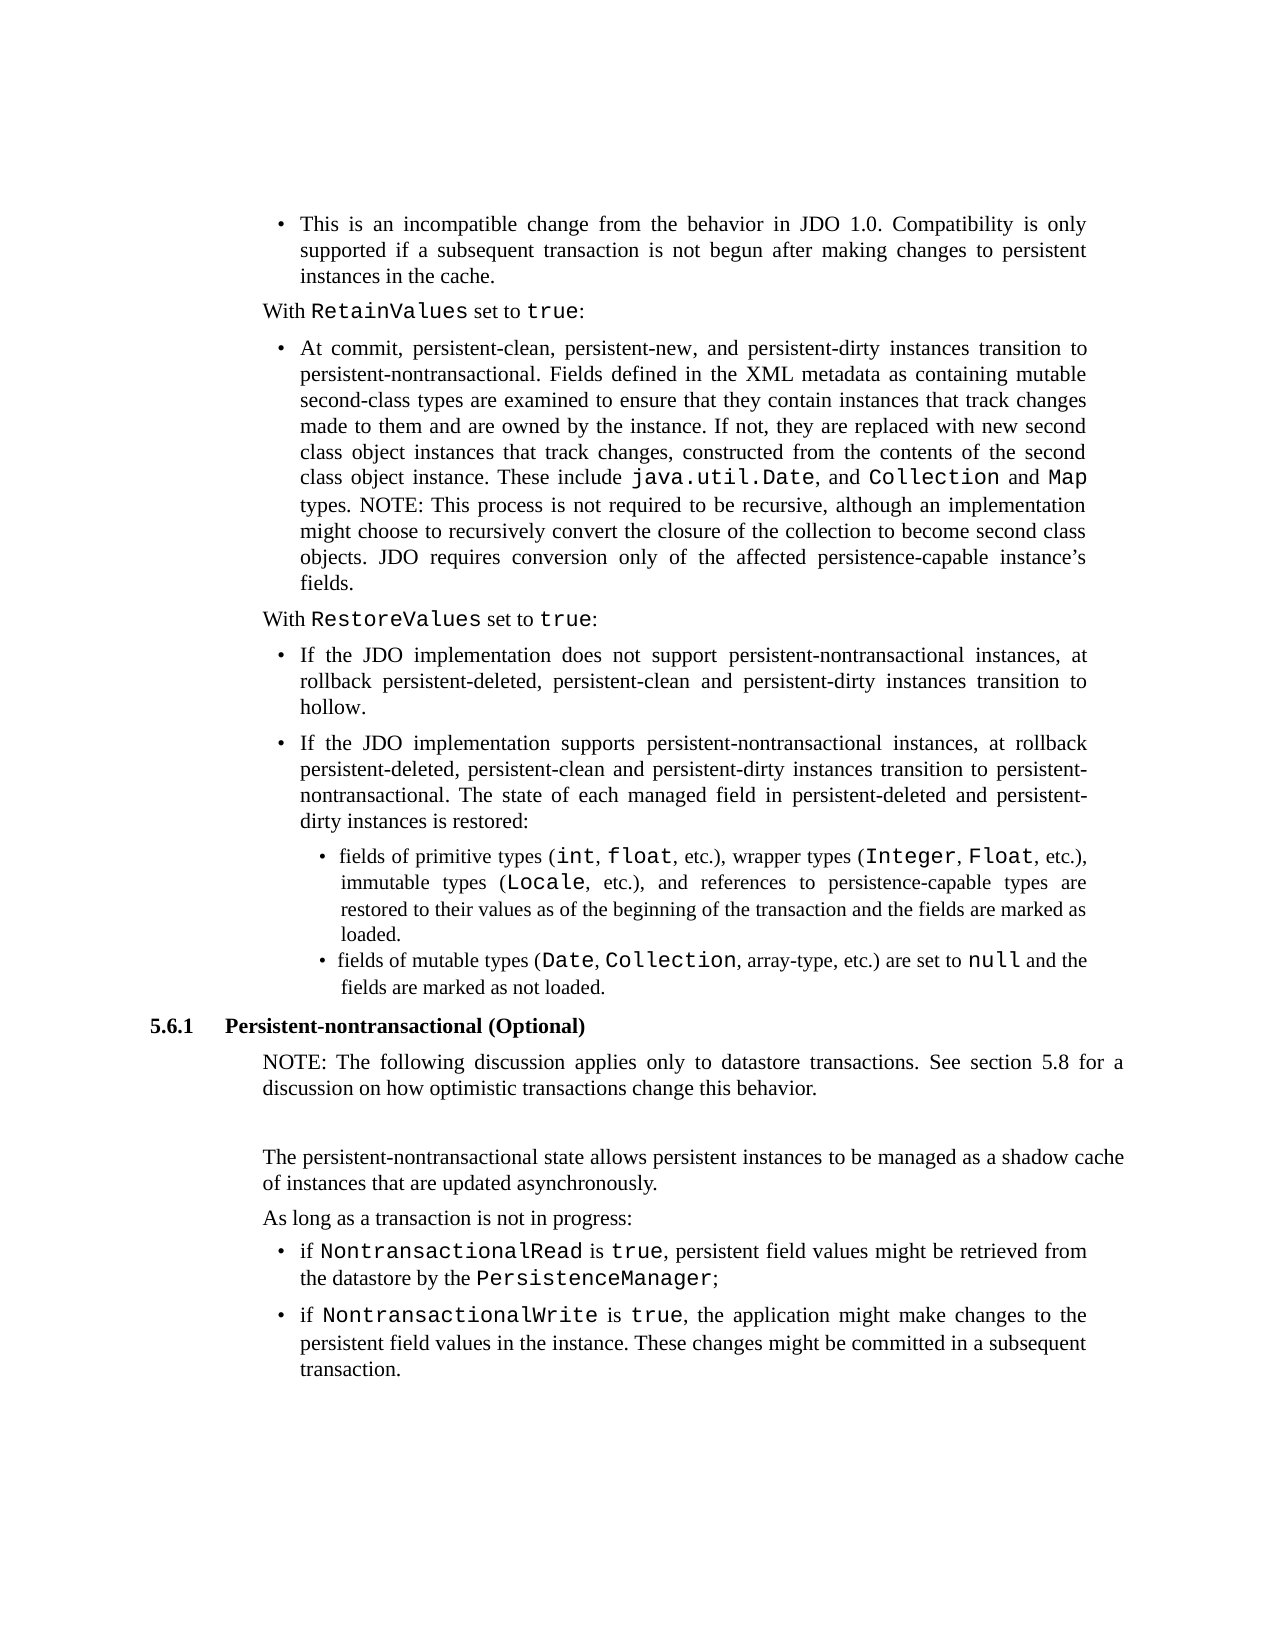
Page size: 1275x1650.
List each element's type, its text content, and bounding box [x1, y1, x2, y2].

text • if NontransactionalWrite is true, the application might make changes to the persistent field values in the instance. These changes might be committed in a subsequent transaction. [277, 1302, 1087, 1381]
text • if NontransactionalRead is true, A5.6.1-4 [ persistent field values might be retrieved from the datastore by the PersistenceManager]; [277, 1238, 1087, 1292]
text NOTE: The following discussion applies only to datastore transactions. See section 5.8 for a discussion on how optimistic transactions change this behavior. [262, 1048, 1125, 1101]
text With RestoreValues set to true: [262, 606, 1125, 633]
text • fields of primitive types (int, float, etc.), wrapper types (Integer, Float, etc.), immutable types (Locale, etc.), and references to persistence-capable types are restored to their values as of the beginning of the transaction and the fields are marked as loaded. [319, 844, 1087, 946]
subtitle Persistent-nontransactional (Optional) [150, 1012, 1125, 1038]
text • If the JDO implementation does not support persistent-nontransactional instances, at rollback A5.6-16 [persistent-deleted], A5.6-17 [persistent-clean] and A5.6-18 [persistent-dirty] instances transition to hollow. [277, 641, 1087, 719]
text • At commit, A5.6-10 [ persistent-clean], A5.6-11 [ persistent-new], and A5.6-12 [ persistent-dirty] instances transition to persistent-nontransactional. Fields defined in the XML metadata as containing mutable second-class types are examined to ensure that they contain instances that track changes made to them and are owned by the instance. If not, they are replaced with new second class object instances that track changes, constructed from the contents of the second class object instance. These include java.util.Date, and Collection and Map types. NOTE: This process is not required to be recursive, although an implementation might choose to recursively convert the closure of the collection to become second class objects. JDO requires conversion only of the affected persistence-capable instance’s fields. [277, 334, 1087, 595]
text • This is an incompatible change from the behavior in JDO 1.0. Compatibility is only supported if a subsequent transaction is not begun after making changes to persistent instances in the cache. [277, 210, 1087, 288]
text • If the JDO implementation supports persistent-nontransactional instances, at rollback A5.6-19 [persistent-deleted], A5.6-20 [persistent-clean] and A5.6-21 [persistent-dirty] instances transition to persistent-nontransactional. The state of each managed field in A5.6-22 [persistent-deleted] and A5.6-23 [persistent-dirty instances is restored: [277, 729, 1087, 834]
text As long as a transaction is not in progress: [262, 1204, 1125, 1230]
text The persistent-nontransactional state allows persistent instances to be managed as a shadow cache of instances that are updated asynchronously. [262, 1143, 1125, 1195]
text • fields of mutable types (Date, Collection, array-type, etc.) are set to null and the fields are marked as not loaded.] [319, 948, 1087, 999]
text With RetainValues set to true: [262, 298, 1125, 326]
